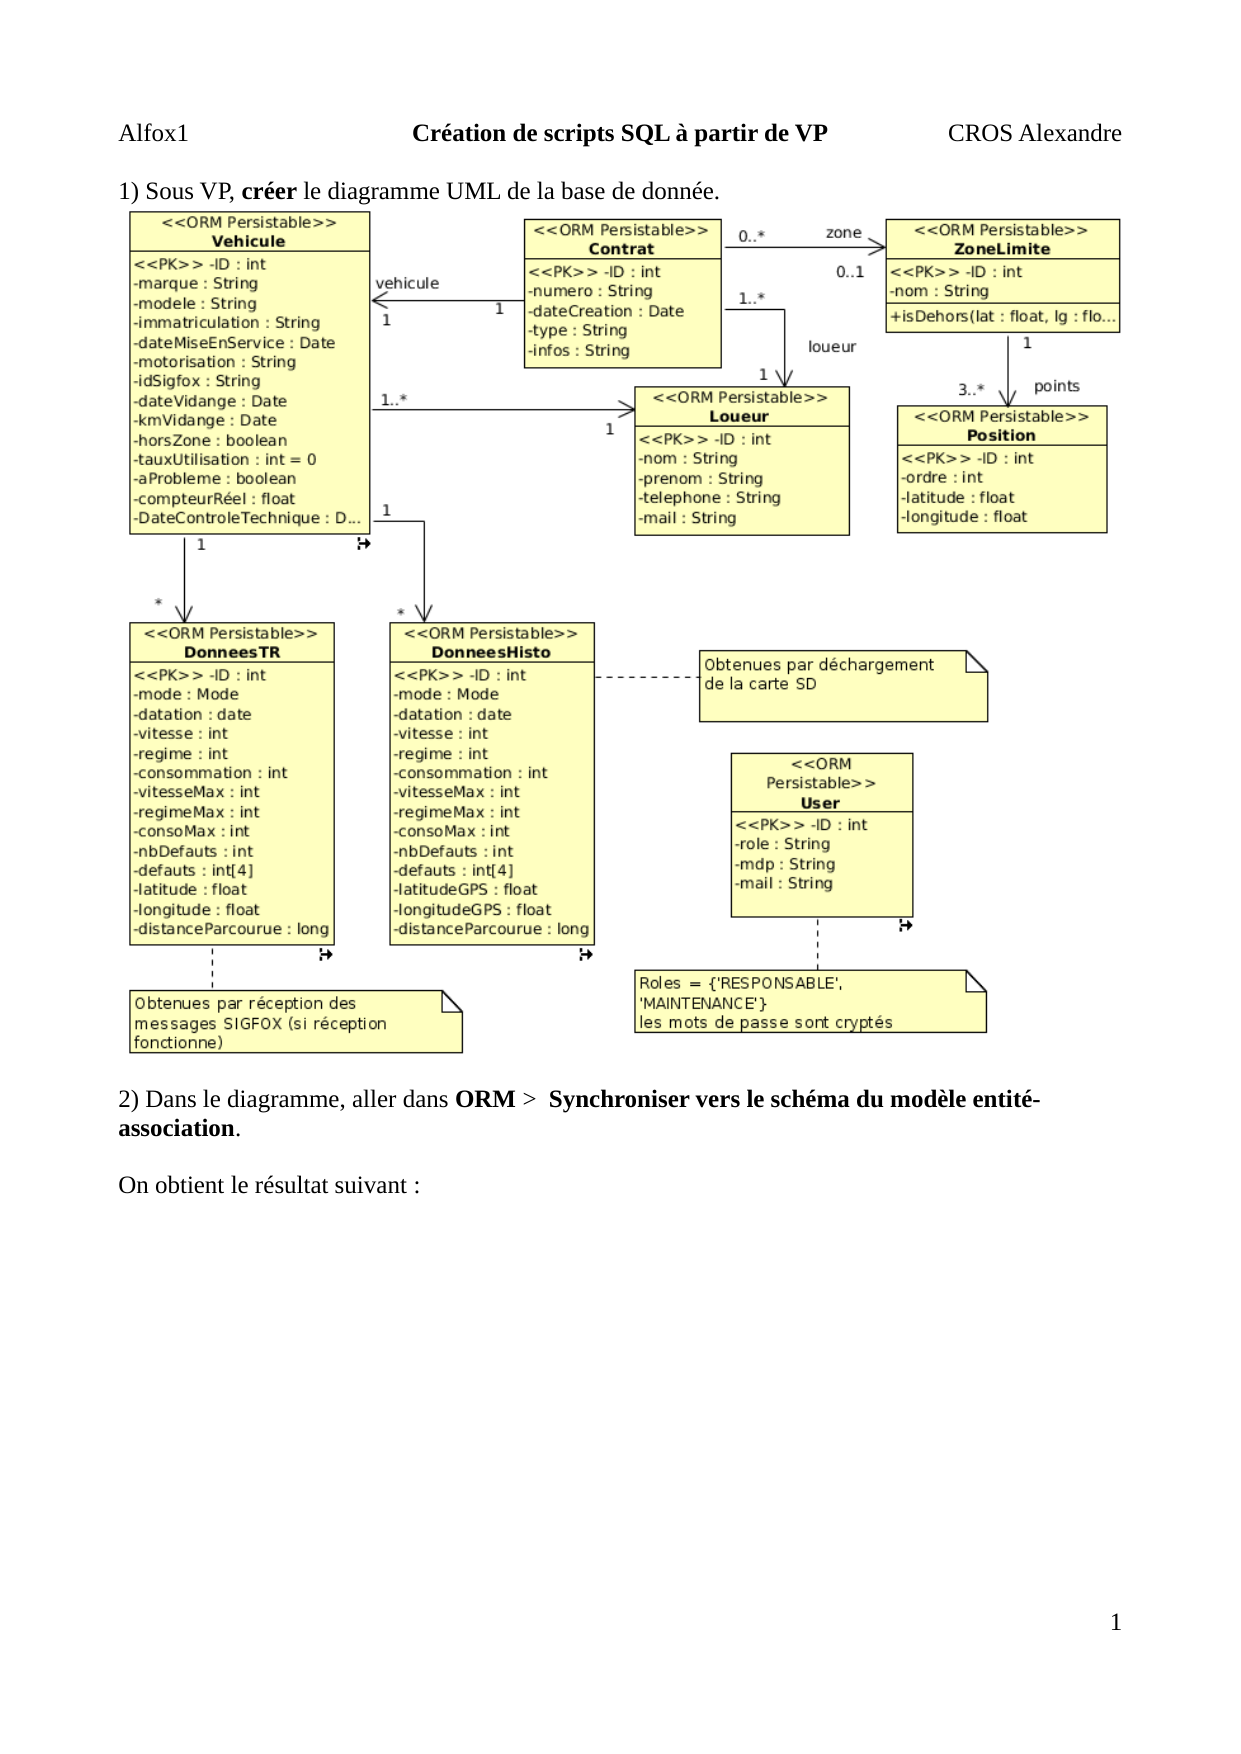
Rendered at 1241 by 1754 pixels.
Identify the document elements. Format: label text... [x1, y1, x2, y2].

text 2) Dans le diagramme, aller dans ORM > Synchroniser vers le schéma du modèle entité-association. [118, 1084, 1122, 1142]
text On obtient le résultat suivant : [118, 1171, 1122, 1199]
text 1) Sous VP, créer le diagramme UML de la base de donnée. [118, 176, 1122, 205]
picture [118, 205, 1123, 1056]
